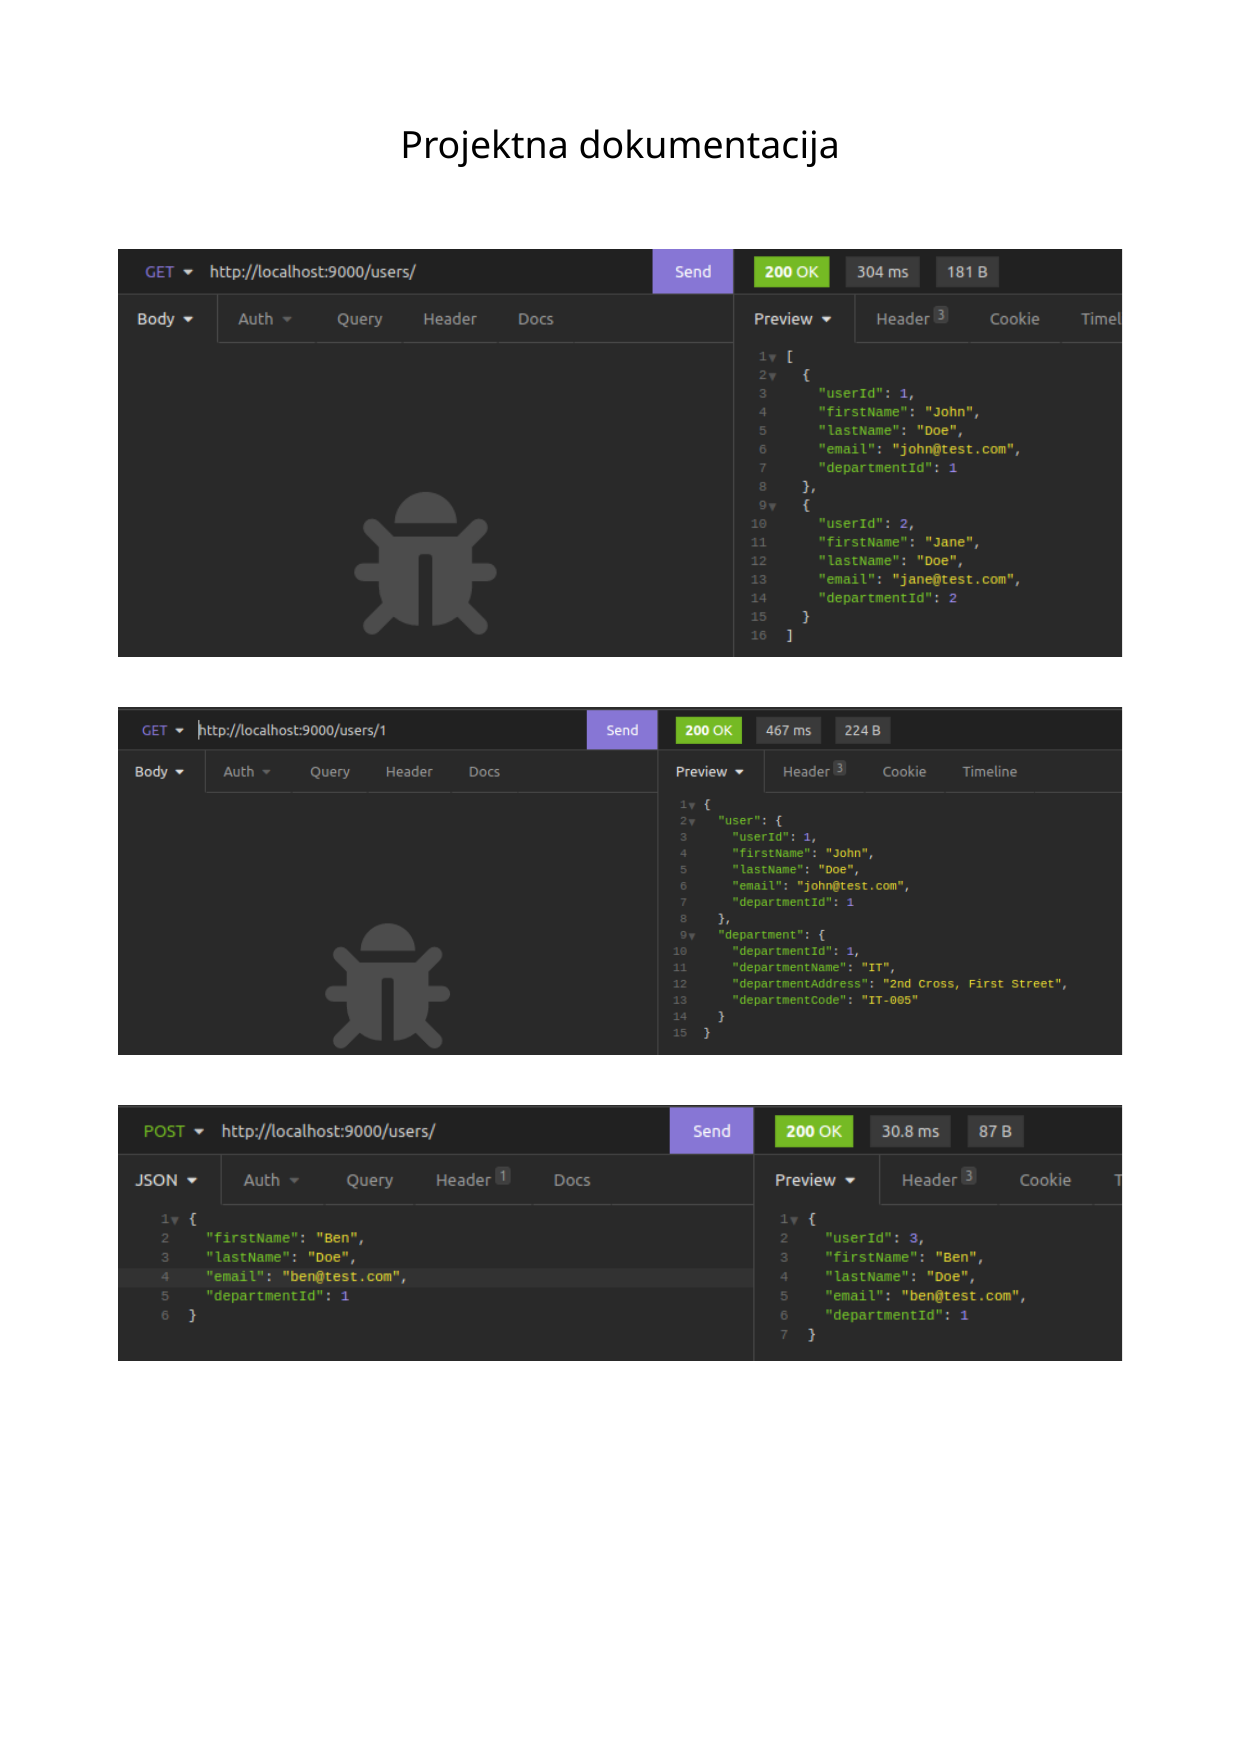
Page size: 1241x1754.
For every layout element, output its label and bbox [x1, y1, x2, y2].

picture [118, 249, 1123, 657]
picture [118, 1105, 1123, 1361]
picture [118, 707, 1123, 1055]
